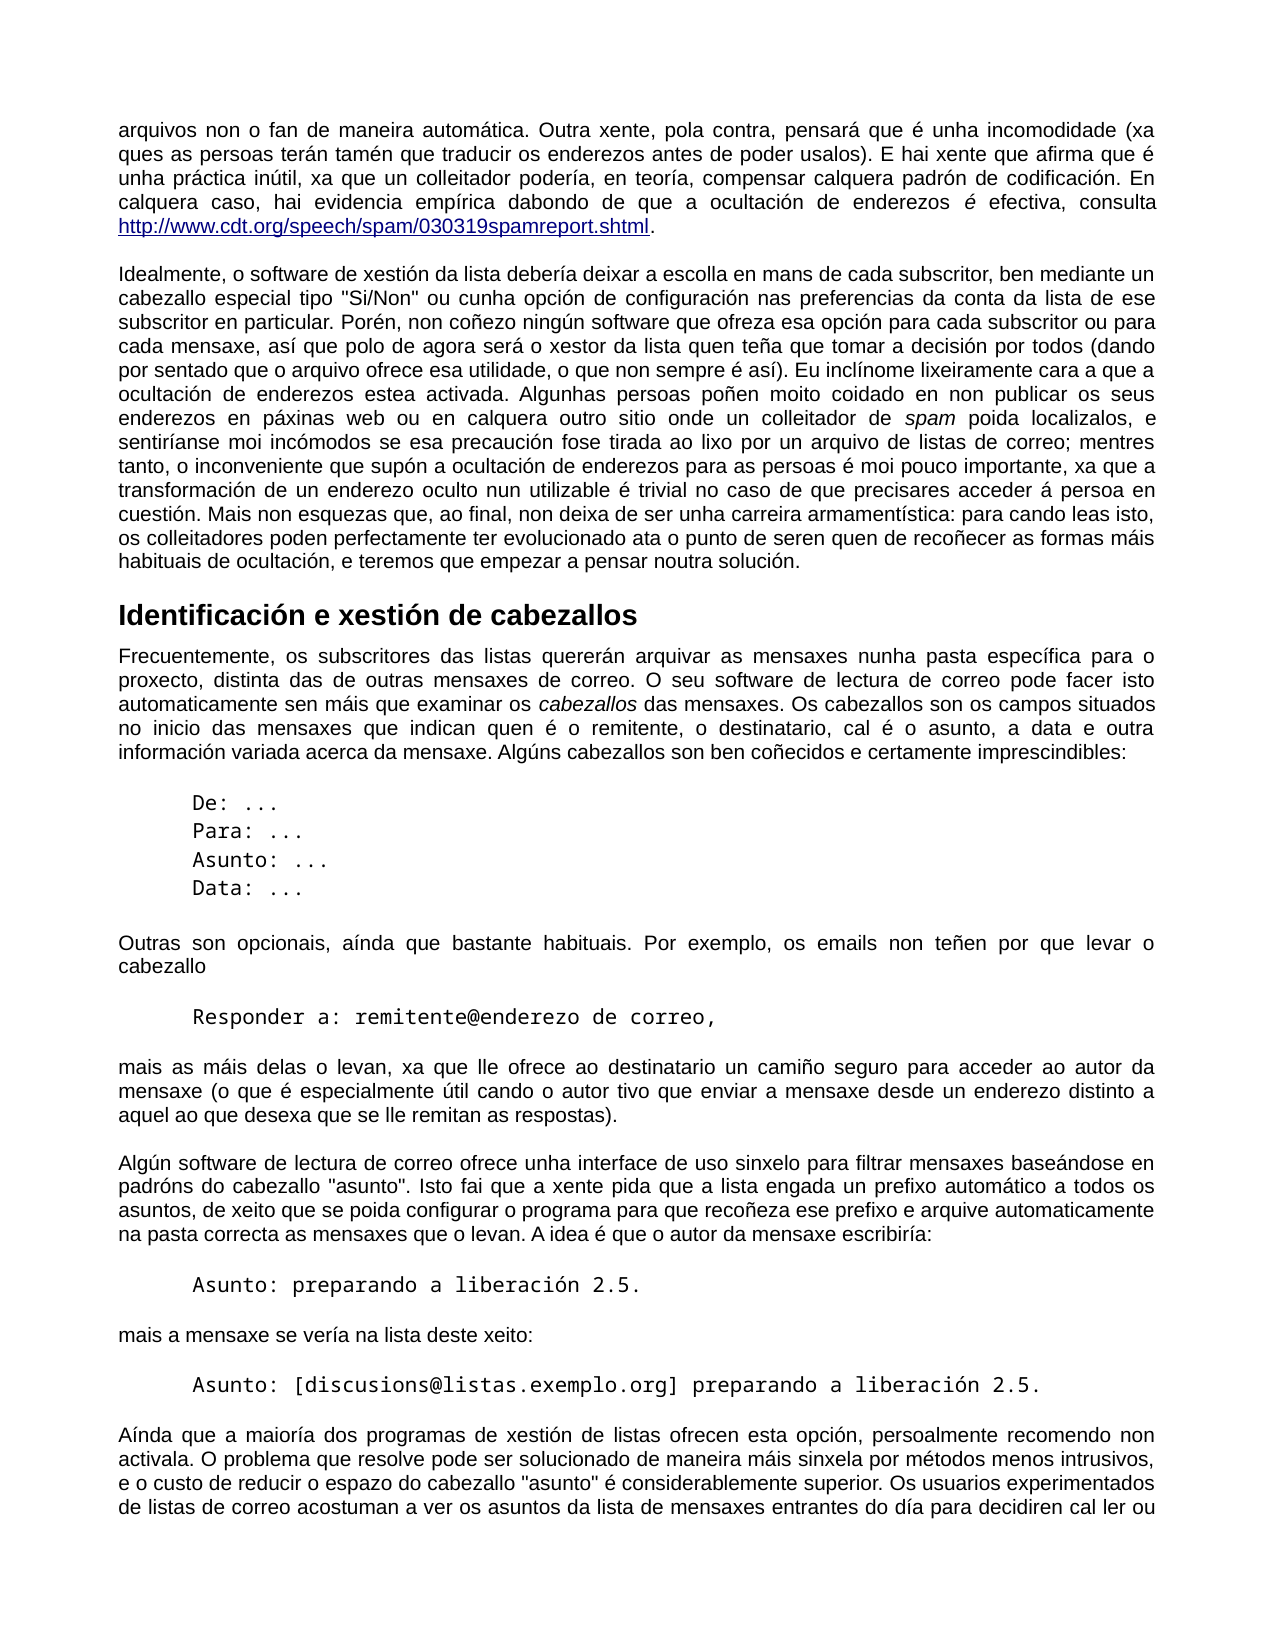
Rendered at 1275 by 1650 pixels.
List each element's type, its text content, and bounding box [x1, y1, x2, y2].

text mais as máis delas o levan, xa que lle ofrece ao destinatario un camiño seguro para acceder ao autor da mensaxe (o que é especialmente útil cando o autor tivo que enviar a mensaxe desde un enderezo distinto a aquel ao que desexa que se lle remitan as respostas). [118, 1054, 1157, 1126]
text Data: ... [192, 873, 1157, 902]
text Asunto: preparando a liberación 2.5. [192, 1270, 1157, 1299]
text Algún software de lectura de correo ofrece unha interface de uso sinxelo para filtrar mensaxes baseándose en padróns do cabezallo "asunto". Isto fai que a xente pida que a lista engada un prefixo automático a todos os asuntos, de xeito que se poida configurar o programa para que recoñeza ese prefixo e arquive automaticamente na pasta correcta as mensaxes que o levan. A idea é que o autor da mensaxe escribiría: [118, 1150, 1157, 1246]
text Responder a: remitente@enderezo de correo, [192, 1002, 1157, 1031]
text arquivos non o fan de maneira automática. Outra xente, pola contra, pensará que é unha incomodidade (xa ques as persoas terán tamén que traducir os enderezos antes de poder usalos). E hai xente que afirma que é unha práctica inútil, xa que un colleitador podería, en teoría, compensar calquera padrón de codificación. En calquera caso, hai evidencia empírica dabondo de que a ocultación de enderezos é efectiva, consulta http://www.cdt.org/speech/spam/030319spamreport.shtml. [118, 118, 1157, 238]
text De: ... [192, 788, 1157, 817]
text Frecuentemente, os subscritores das listas quererán arquivar as mensaxes nunha pasta específica para o proxecto, distinta das de outras mensaxes de correo. O seu software de lectura de correo pode facer isto automaticamente sen máis que examinar os cabezallos das mensaxes. Os cabezallos son os campos situados no inicio das mensaxes que indican quen é o remitente, o destinatario, cal é o asunto, a data e outra información variada acerca da mensaxe. Algúns cabezallos son ben coñecidos e certamente imprescindibles: [118, 644, 1157, 764]
text Idealmente, o software de xestión da lista debería deixar a escolla en mans de cada subscritor, ben mediante un cabezallo especial tipo "Si/Non" ou cunha opción de configuración nas preferencias da conta da lista de ese subscritor en particular. Porén, non coñezo ningún software que ofreza esa opción para cada subscritor ou para cada mensaxe, así que polo de agora será o xestor da lista quen teña que tomar a decisión por todos (dando por sentado que o arquivo ofrece esa utilidade, o que non sempre é así). Eu inclínome lixeiramente cara a que a ocultación de enderezos estea activada. Algunhas persoas poñen moito coidado en non publicar os seus enderezos en páxinas web ou en calquera outro sitio onde un colleitador de spam poida localizalos, e sentiríanse moi incómodos se esa precaución fose tirada ao lixo por un arquivo de listas de correo; mentres tanto, o inconveniente que supón a ocultación de enderezos para as persoas é moi pouco importante, xa que a transformación de un enderezo oculto nun utilizable é trivial no caso de que precisares acceder á persoa en cuestión. Mais non esquezas que, ao final, non deixa de ser unha carreira armamentística: para cando leas isto, os colleitadores poden perfectamente ter evolucionado ata o punto de seren quen de recoñecer as formas máis habituais de ocultación, e teremos que empezar a pensar noutra solución. [118, 262, 1157, 573]
text Asunto: ... [192, 845, 1157, 873]
text Aínda que a maioría dos programas de xestión de listas ofrecen esta opción, persoalmente recomendo non activala. O problema que resolve pode ser solucionado de maneira máis sinxela por métodos menos intrusivos, e o custo de reducir o espazo do cabezallo "asunto" é considerablemente superior. Os usuarios experimentados de listas de correo acostuman a ver os asuntos da lista de mensaxes entrantes do día para decidiren cal ler ou [118, 1423, 1157, 1519]
text Outras son opcionais, aínda que bastante habituais. Por exemplo, os emails non teñen por que levar o cabezallo [118, 930, 1157, 978]
text Asunto: [discusions@listas.exemplo.org] preparando a liberación 2.5. [192, 1371, 1157, 1399]
text mais a mensaxe se vería na lista deste xeito: [118, 1323, 1157, 1347]
subtitle Identificación e xestión de cabezallos [118, 598, 1157, 632]
text Para: ... [192, 817, 1157, 845]
